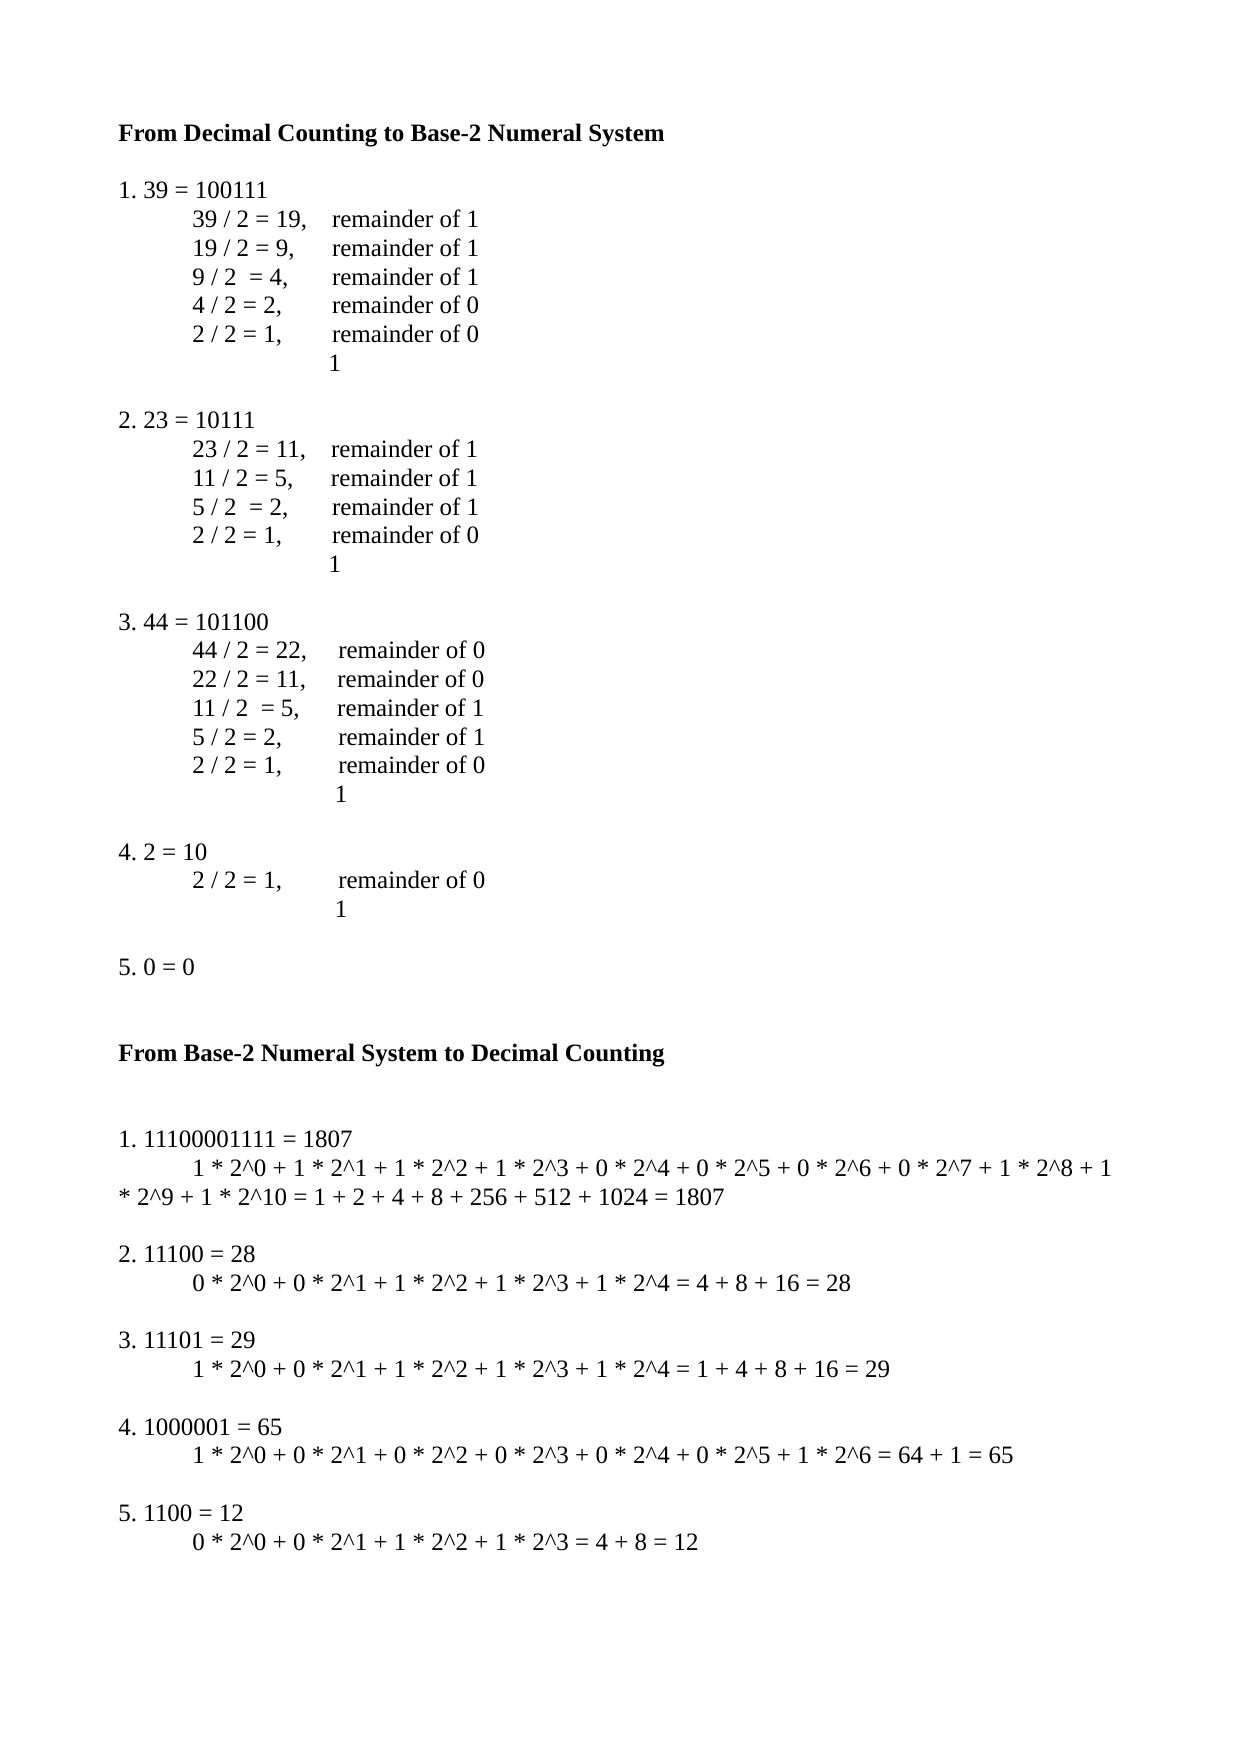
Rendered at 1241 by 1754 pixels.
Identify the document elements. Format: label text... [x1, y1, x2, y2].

text 44 / 2 = 22, remainder of 0 [118, 636, 1122, 664]
text 39 / 2 = 19, remainder of 1 [118, 204, 1122, 233]
text 1. 39 = 100111 [118, 176, 1122, 204]
text 1 [118, 779, 1122, 808]
text 5 / 2 = 2, remainder of 1 [118, 722, 1122, 751]
text 2 / 2 = 1, remainder of 0 [118, 866, 1122, 894]
text 11 / 2 = 5, remainder of 1 [118, 693, 1122, 722]
text 5 / 2 = 2, remainder of 1 [118, 492, 1122, 521]
text 2 / 2 = 1, remainder of 0 [118, 521, 1122, 549]
text 4 / 2 = 2, remainder of 0 [118, 291, 1122, 319]
text 1 * 2^0 + 1 * 2^1 + 1 * 2^2 + 1 * 2^3 + 0 * 2^4 + 0 * 2^5 + 0 * 2^6 + 0 * 2^7 + 1 * 2^8 + 1 * 2^9 + 1 * 2^10 = 1 + 2 + 4 + 8 + 256 + 512 + 1024 = 1807 [118, 1153, 1122, 1211]
text 9 / 2 = 4, remainder of 1 [118, 262, 1122, 291]
text 1 * 2^0 + 0 * 2^1 + 1 * 2^2 + 1 * 2^3 + 1 * 2^4 = 1 + 4 + 8 + 16 = 29 [118, 1354, 1122, 1383]
text 19 / 2 = 9, remainder of 1 [118, 233, 1122, 262]
text 4. 2 = 10 [118, 837, 1122, 866]
text 22 / 2 = 11, remainder of 0 [118, 664, 1122, 693]
text 23 / 2 = 11, remainder of 1 [118, 434, 1122, 463]
text 2. 23 = 10111 [118, 406, 1122, 434]
text 3. 44 = 101100 [118, 607, 1122, 636]
text 1 [118, 549, 1122, 578]
text 1 * 2^0 + 0 * 2^1 + 0 * 2^2 + 0 * 2^3 + 0 * 2^4 + 0 * 2^5 + 1 * 2^6 = 64 + 1 = 65 [118, 1441, 1122, 1469]
text 3. 11101 = 29 [118, 1326, 1122, 1354]
text From Decimal Counting to Base-2 Numeral System [118, 118, 1122, 147]
text 0 * 2^0 + 0 * 2^1 + 1 * 2^2 + 1 * 2^3 + 1 * 2^4 = 4 + 8 + 16 = 28 [118, 1268, 1122, 1297]
text 11 / 2 = 5, remainder of 1 [118, 463, 1122, 492]
text 0 * 2^0 + 0 * 2^1 + 1 * 2^2 + 1 * 2^3 = 4 + 8 = 12 [118, 1527, 1122, 1556]
text 4. 1000001 = 65 [118, 1412, 1122, 1441]
text 1. 11100001111 = 1807 [118, 1124, 1122, 1153]
text 5. 0 = 0 [118, 952, 1122, 981]
text 2 / 2 = 1, remainder of 0 [118, 319, 1122, 348]
text 5. 1100 = 12 [118, 1498, 1122, 1527]
text From Base-2 Numeral System to Decimal Counting [118, 1038, 1122, 1067]
text 1 [118, 348, 1122, 377]
text 1 [118, 894, 1122, 923]
text 2 / 2 = 1, remainder of 0 [118, 751, 1122, 779]
text 2. 11100 = 28 [118, 1239, 1122, 1268]
